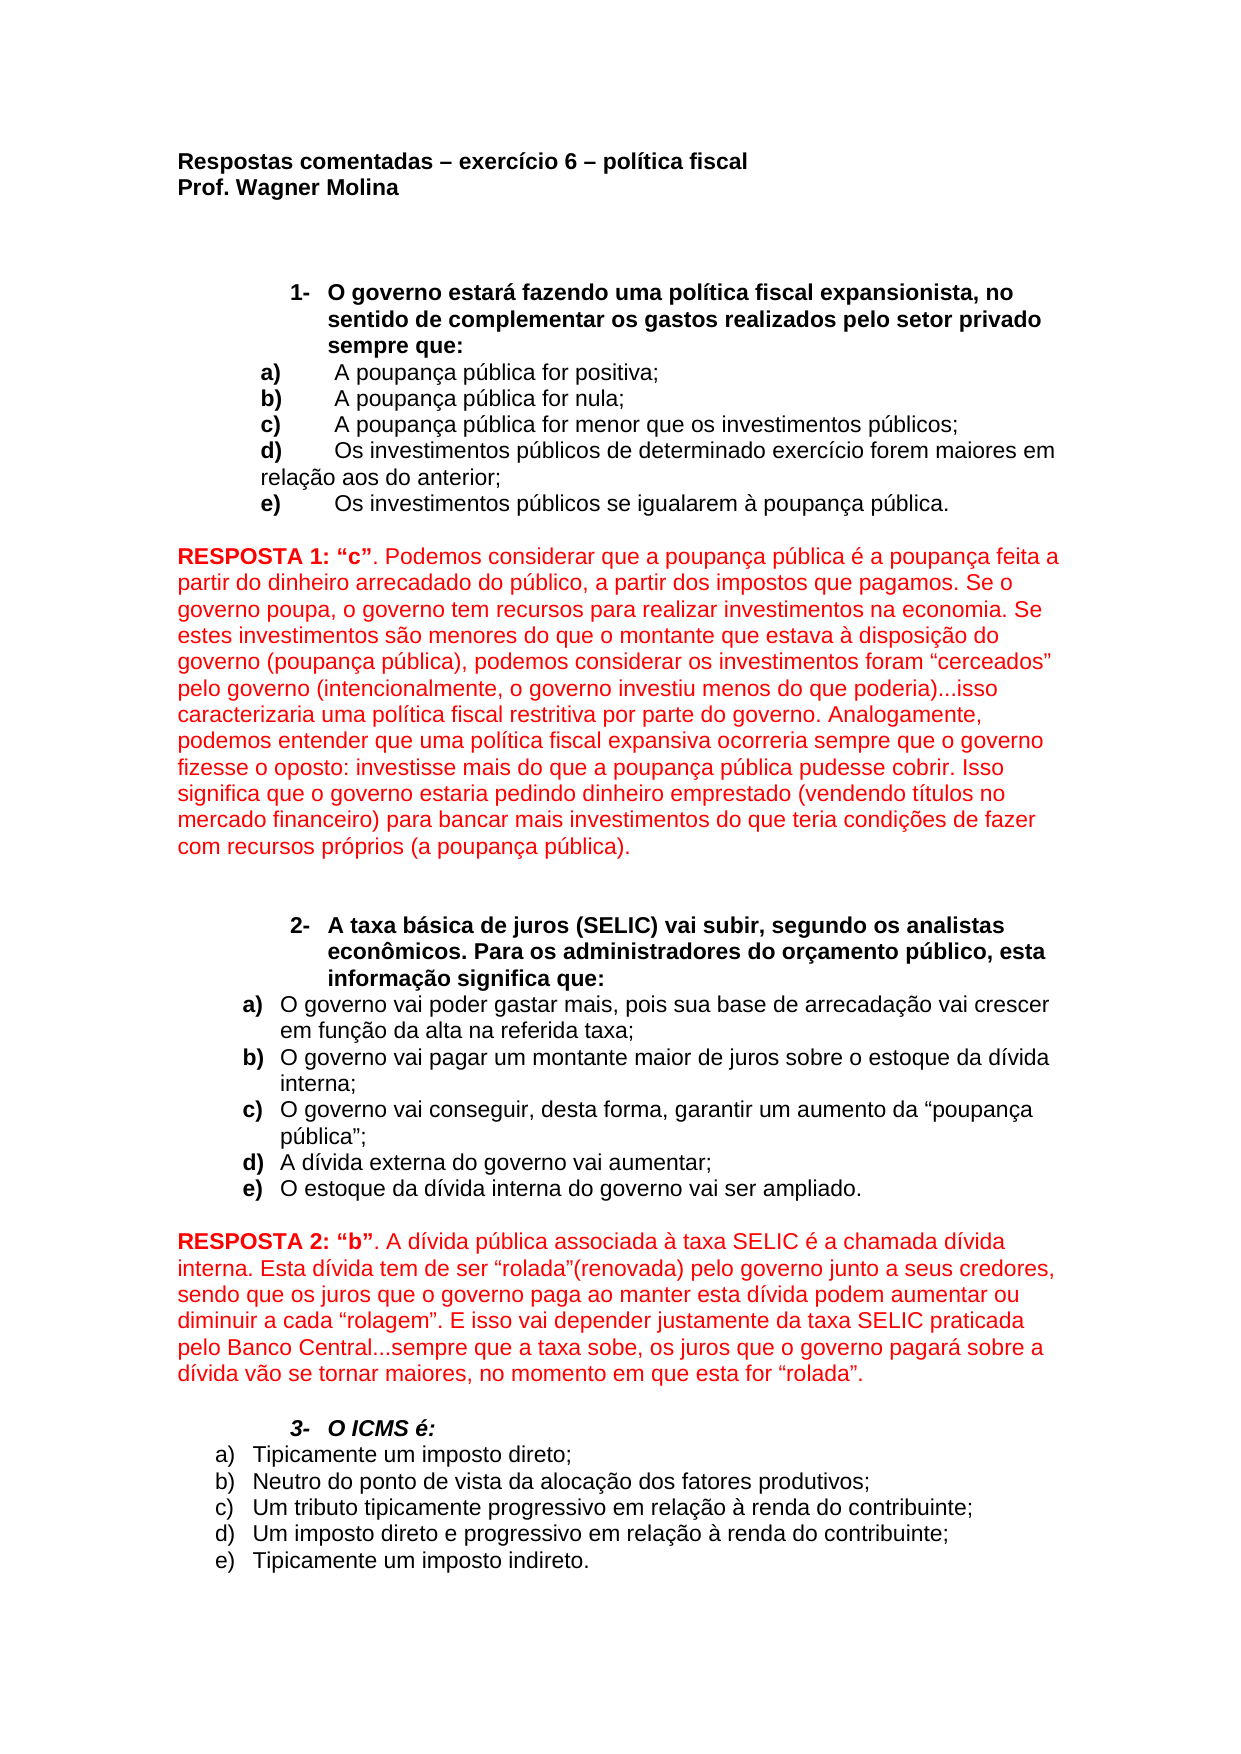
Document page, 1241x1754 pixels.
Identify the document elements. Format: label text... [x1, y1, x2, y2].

text Prof. Wagner Molina [177, 174, 1063, 200]
list O ICMS é: [290, 1415, 1063, 1441]
list A dívida externa do governo vai aumentar; [242, 1149, 1063, 1175]
list O governo vai pagar um montante maior de juros sobre o estoque da dívida interna; [242, 1044, 1063, 1096]
text RESPOSTA 1: “c”. Podemos considerar que a poupança pública é a poupança feita a partir do dinheiro arrecadado do público, a partir dos impostos que pagamos. Se o governo poupa, o governo tem recursos para realizar investimentos na economia. Se estes investimentos são menores do que o montante que estava à disposição do governo (poupança pública), podemos considerar os investimentos foram “cerceados” pelo governo (intencionalmente, o governo investiu menos do que poderia)...isso caracterizaria uma política fiscal restritiva por parte do governo. Analogamente, podemos entender que uma política fiscal expansiva ocorreria sempre que o governo fizesse o oposto: investisse mais do que a poupança pública pudesse cobrir. Isso significa que o governo estaria pedindo dinheiro emprestado (vendendo títulos no mercado financeiro) para bancar mais investimentos do que teria condições de fazer com recursos próprios (a poupança pública). [177, 543, 1063, 859]
list Tipicamente um imposto indireto. [215, 1547, 1063, 1573]
list O governo vai conseguir, desta forma, garantir um aumento da “poupança pública”; [242, 1096, 1063, 1149]
list A poupança pública for nula; [260, 385, 1063, 411]
list Os investimentos públicos de determinado exercício forem maiores em relação aos do anterior; [260, 437, 1063, 490]
list Um tributo tipicamente progressivo em relação à renda do contribuinte; [215, 1494, 1063, 1520]
list Tipicamente um imposto direto; [215, 1441, 1063, 1468]
list Neutro do ponto de vista da alocação dos fatores produtivos; [215, 1468, 1063, 1494]
list A taxa básica de juros (SELIC) vai subir, segundo os analistas econômicos. Para os administradores do orçamento público, esta informação significa que: [290, 912, 1063, 991]
list O estoque da dívida interna do governo vai ser ampliado. [242, 1175, 1063, 1202]
list O governo vai poder gastar mais, pois sua base de arrecadação vai crescer em função da alta na referida taxa; [242, 991, 1063, 1044]
list A poupança pública for menor que os investimentos públicos; [260, 411, 1063, 437]
list Os investimentos públicos se igualarem à poupança pública. [260, 490, 1063, 517]
list A poupança pública for positiva; [260, 358, 1063, 385]
list O governo estará fazendo uma política fiscal expansionista, no sentido de complementar os gastos realizados pelo setor privado sempre que: [290, 279, 1063, 358]
text RESPOSTA 2: “b”. A dívida pública associada à taxa SELIC é a chamada dívida interna. Esta dívida tem de ser “rolada”(renovada) pelo governo junto a seus credores, sendo que os juros que o governo paga ao manter esta dívida podem aumentar ou diminuir a cada “rolagem”. E isso vai depender justamente da taxa SELIC praticada pelo Banco Central...sempre que a taxa sobe, os juros que o governo pagará sobre a dívida vão se tornar maiores, no momento em que esta for “rolada”. [177, 1228, 1063, 1386]
text Respostas comentadas – exercício 6 – política fiscal [177, 148, 1063, 174]
list Um imposto direto e progressivo em relação à renda do contribuinte; [215, 1520, 1063, 1547]
